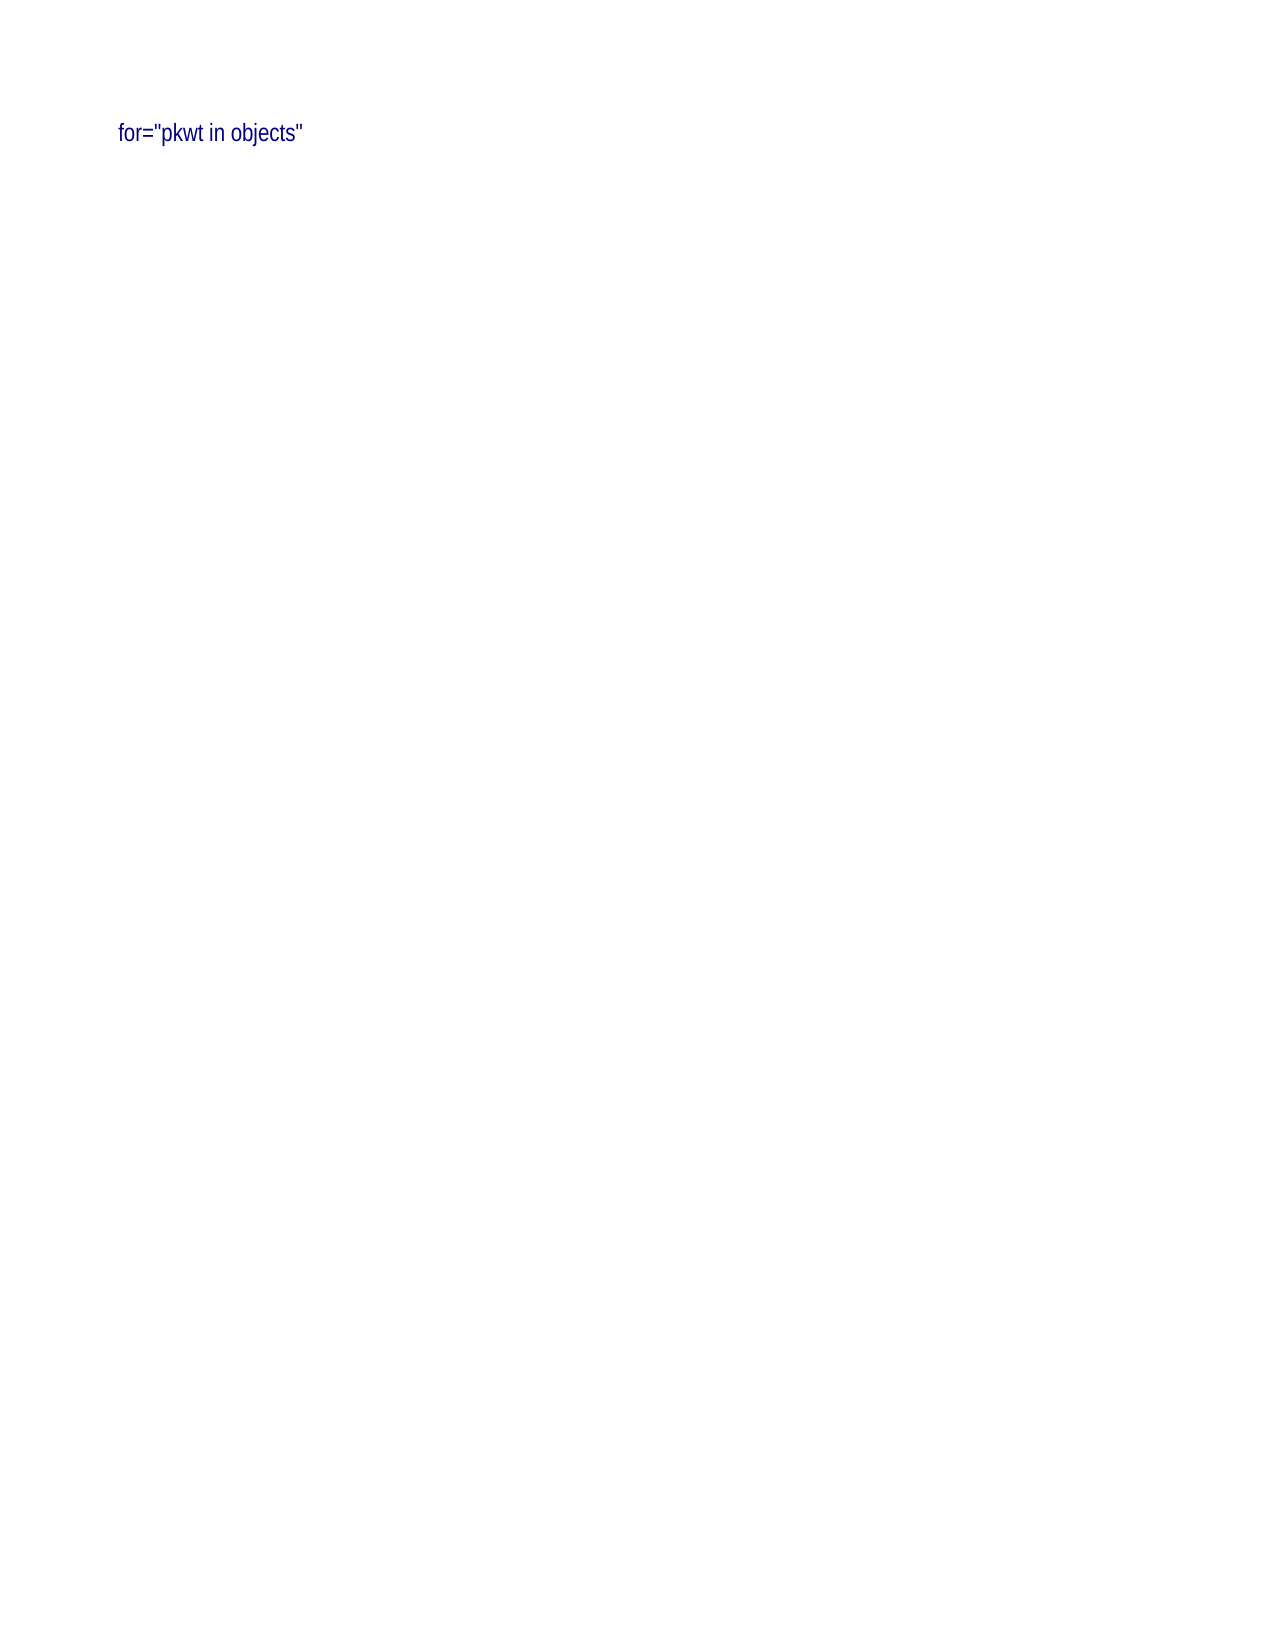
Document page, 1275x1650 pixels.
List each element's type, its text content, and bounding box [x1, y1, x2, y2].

subtitle for="pkwt in objects" [118, 118, 1157, 147]
